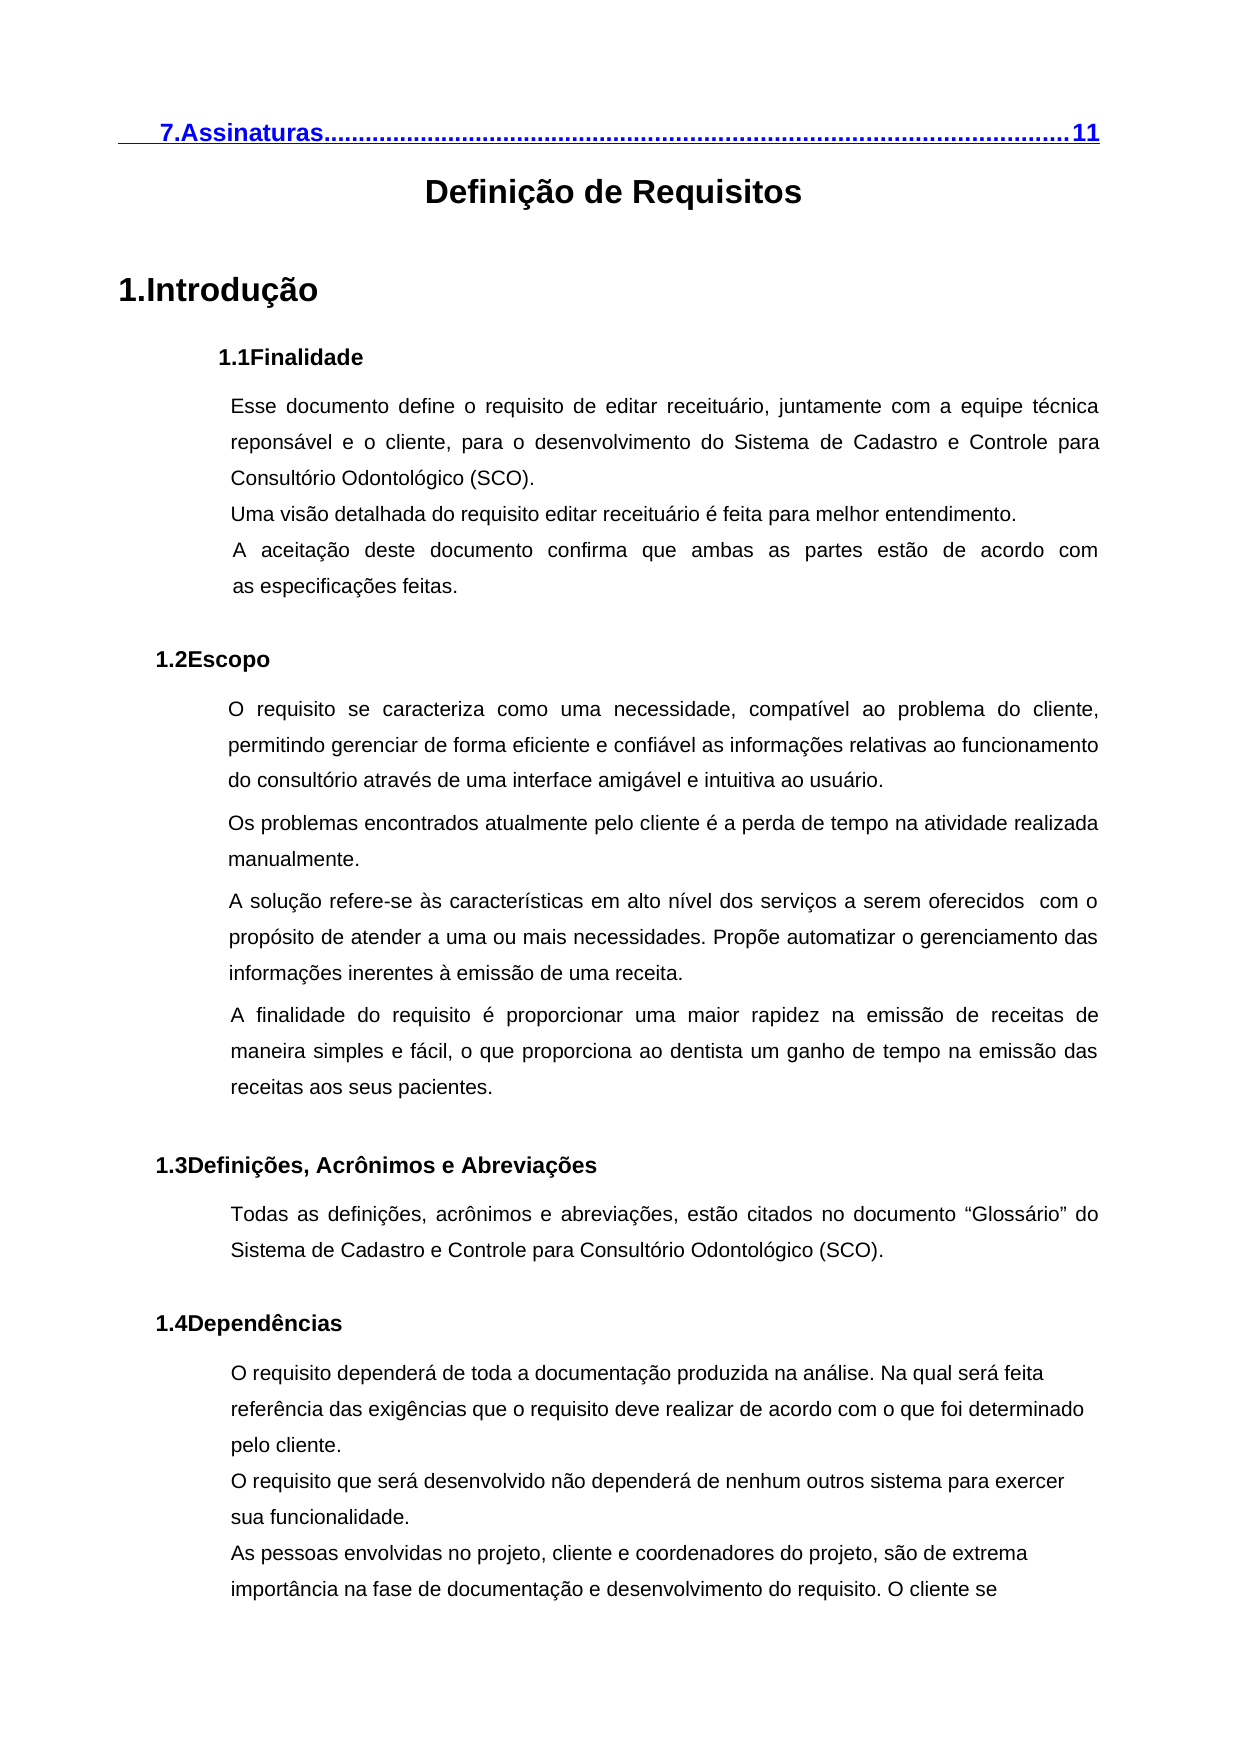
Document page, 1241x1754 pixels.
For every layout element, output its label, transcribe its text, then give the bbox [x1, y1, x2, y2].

text O requisito dependerá de toda a documentação produzida na análise. Na qual será feita referência das exigências que o requisito deve realizar de acordo com o que foi determinado pelo cliente. [231, 1361, 1100, 1457]
subtitle Dependências [155, 1310, 1100, 1337]
text Os problemas encontrados atualmente pelo cliente é a perda de tempo na atividade realizada manualmente. [228, 811, 1100, 870]
text O requisito que será desenvolvido não dependerá de nenhum outros sistema para exercer sua funcionalidade. [231, 1468, 1100, 1528]
text 7.Assinaturas 11 [118, 118, 1100, 143]
subtitle Escopo [155, 646, 1100, 672]
text A aceitação deste documento confirma que ambas as partes estão de acordo com as especificações feitas. [232, 538, 1100, 598]
text As pessoas envolvidas no projeto, cliente e coordenadores do projeto, são de extrema importância na fase de documentação e desenvolvimento do requisito. O cliente se [231, 1540, 1100, 1600]
text A solução refere-se às características em alto nível dos serviços a serem oferecidos com o propósito de atender a uma ou mais necessidades. Propõe automatizar o gerenciamento das informações inerentes à emissão de uma receita. [229, 889, 1100, 984]
text O requisito se caracteriza como uma necessidade, compatível ao problema do cliente, permitindo gerenciar de forma eficiente e confiável as informações relativas ao funcionamento do consultório através de uma interface amigável e intuitiva ao usuário. [228, 696, 1100, 792]
text A finalidade do requisito é proporcionar uma maior rapidez na emissão de receitas de maneira simples e fácil, o que proporciona ao dentista um ganho de tempo na emissão das receitas aos seus pacientes. [230, 1003, 1100, 1098]
subtitle Definições, Acrônimos e Abreviações [155, 1152, 1100, 1178]
text Uma visão detalhada do requisito editar receituário é feita para melhor entendimento. [230, 502, 1100, 526]
subtitle Finalidade [218, 344, 1100, 370]
subtitle Introdução [118, 270, 1100, 309]
text Todas as definições, acrônimos e abreviações, estão citados no documento “Glossário” do Sistema de Cadastro e Controle para Consultório Odontológico (SCO). [230, 1202, 1100, 1262]
text Esse documento define o requisito de editar receituário, juntamente com a equipe técnica reponsável e o cliente, para o desenvolvimento do Sistema de Cadastro e Controle para Consultório Odontológico (SCO). [230, 394, 1100, 490]
subtitle Definição de Requisitos [118, 172, 1100, 210]
